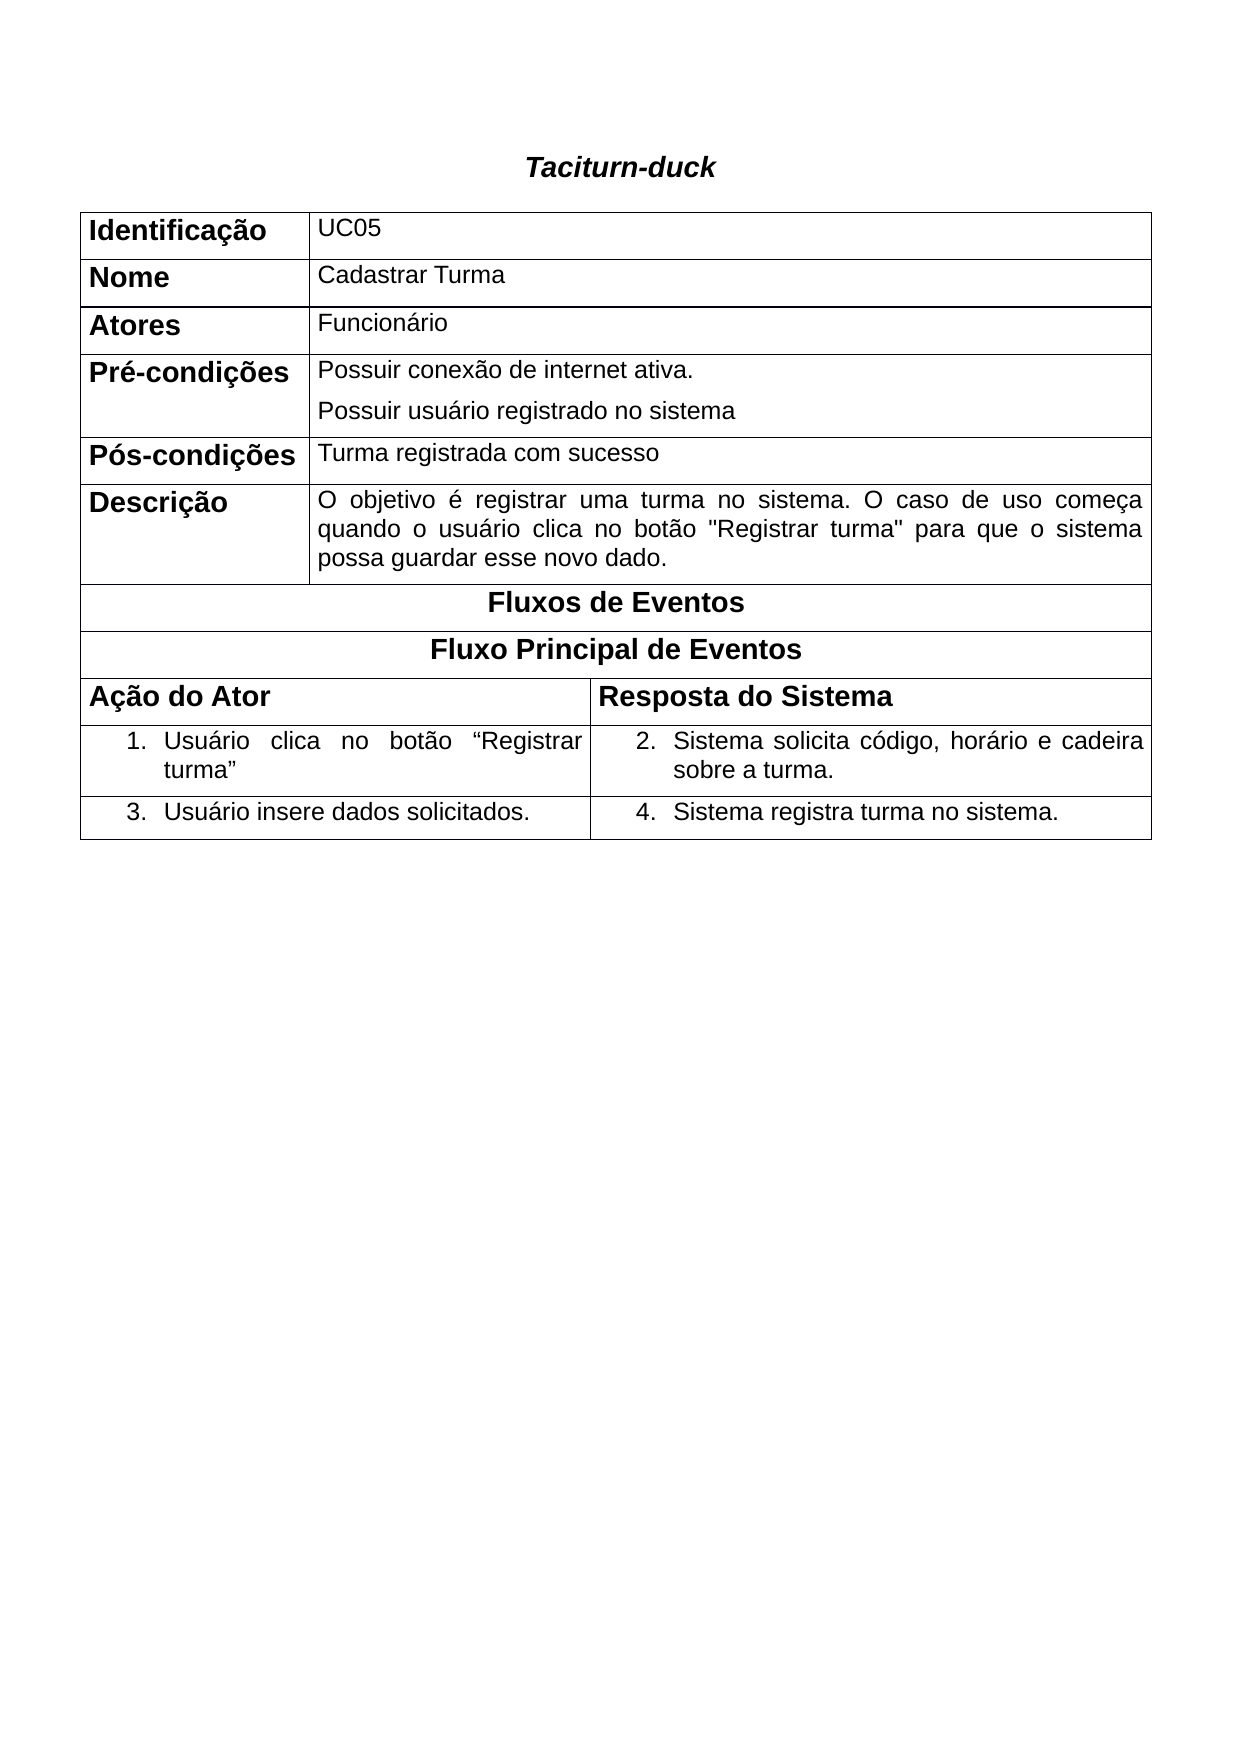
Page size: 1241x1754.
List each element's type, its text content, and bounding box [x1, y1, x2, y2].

table_cell Fluxos de Eventos [81, 585, 1151, 631]
table_cell Pré-condições [81, 355, 309, 437]
table_cell Sistema registra turma no sistema. [591, 797, 1151, 838]
table_cell Funcionário [310, 308, 1151, 353]
table_cell Nome [81, 260, 309, 306]
table_cell Fluxo Principal de Eventos [81, 632, 1151, 678]
table_cell O objetivo é registrar uma turma no sistema. O caso de uso começa quando o usuário clica no botão "Registrar turma" para que o sistema possa guardar esse novo dado. [310, 485, 1151, 584]
table_cell Descrição [81, 485, 309, 584]
table_cell Possuir conexão de internet ativa. Possuir usuário registrado no sistema [310, 355, 1151, 437]
table_cell Usuário clica no botão “Registrar turma” [81, 726, 590, 796]
table_header Identificação [81, 213, 309, 259]
table_header UC05 [310, 213, 1151, 259]
table_cell Usuário insere dados solicitados. [81, 797, 590, 838]
table_cell Resposta do Sistema [591, 679, 1151, 725]
table_cell Sistema solicita código, horário e cadeira sobre a turma. [591, 726, 1151, 796]
table_cell Pós-condições [81, 438, 309, 484]
table_cell Turma registrada com sucesso [310, 438, 1151, 484]
table_cell Ação do Ator [81, 679, 590, 725]
table_cell Cadastrar Turma [310, 260, 1151, 306]
table_cell Atores [81, 308, 309, 353]
